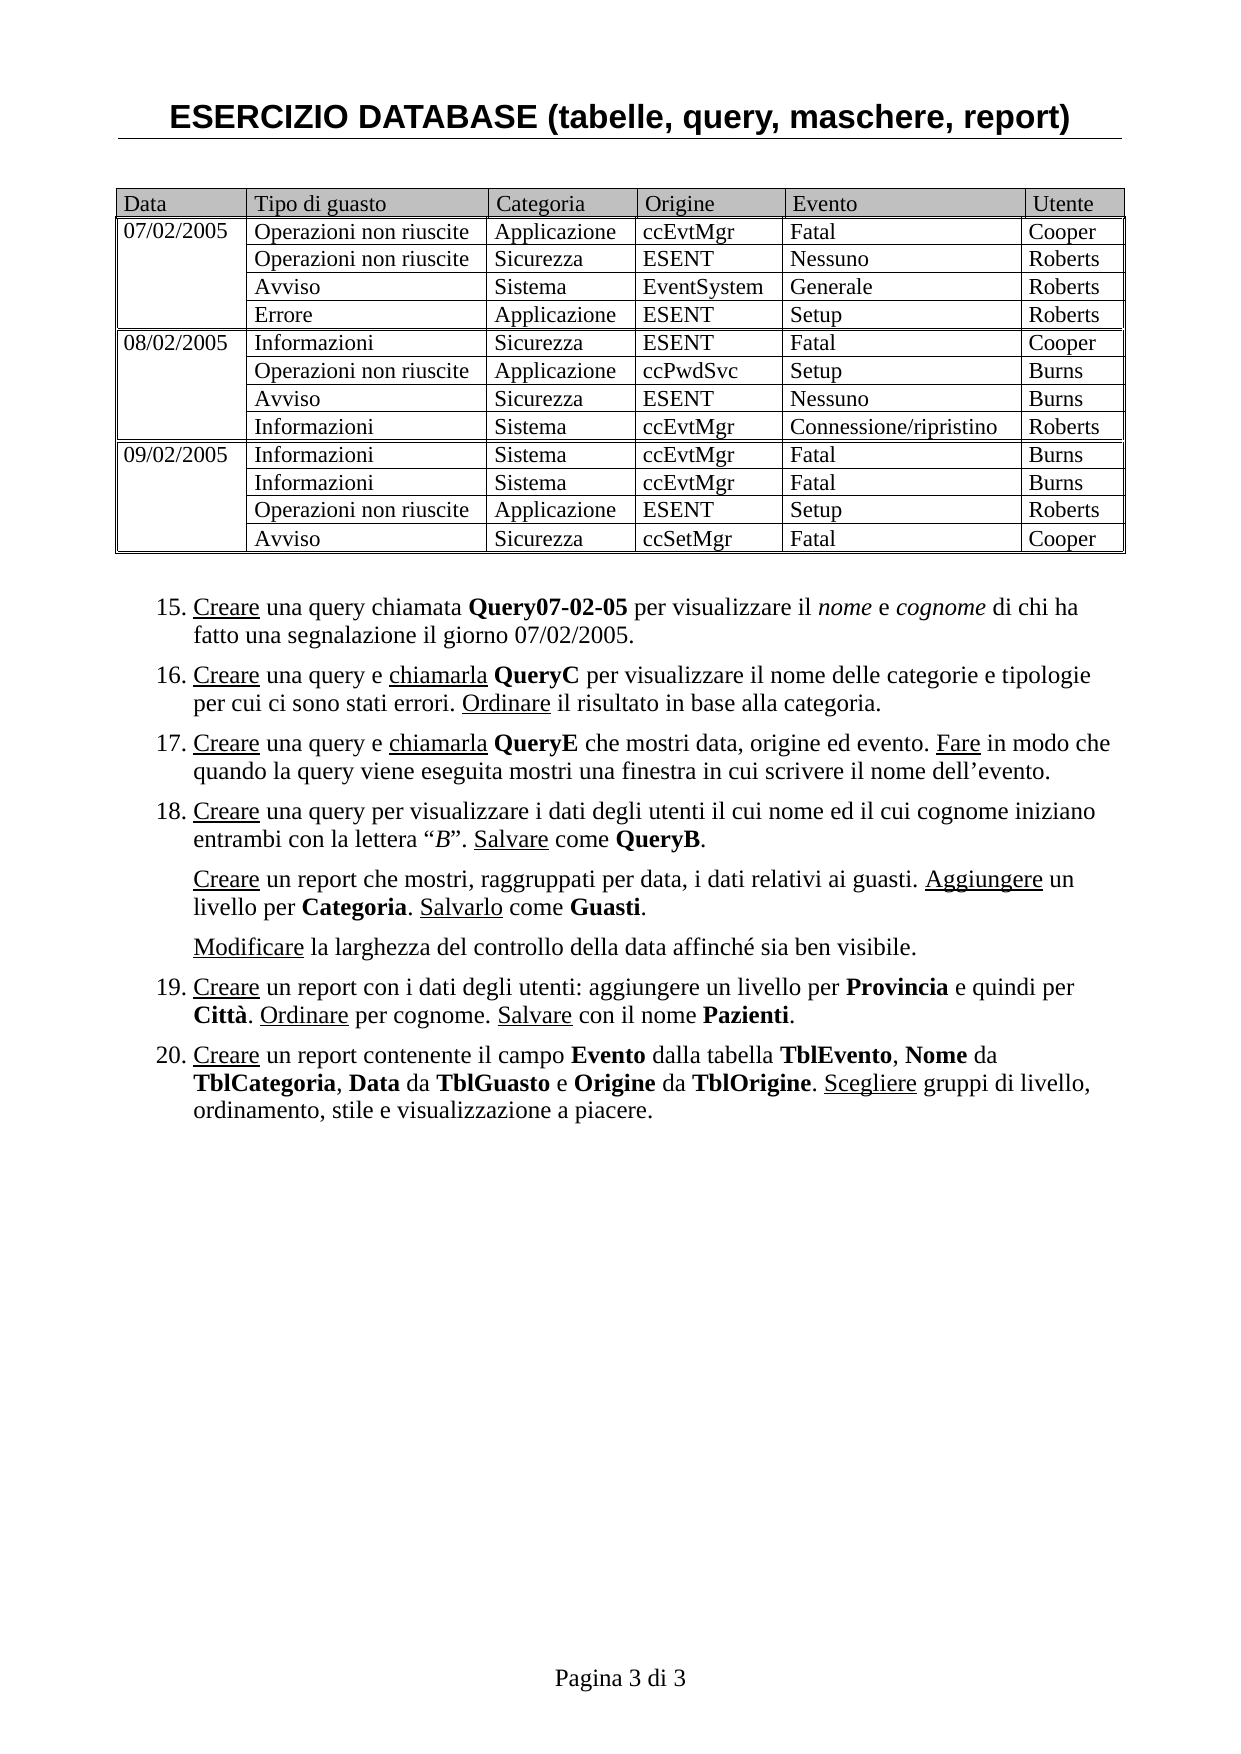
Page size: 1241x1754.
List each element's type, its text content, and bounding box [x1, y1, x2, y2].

text Modificare la larghezza del controllo della data affinché sia ben visibile. [193, 933, 1122, 961]
table_cell Operazioni non riuscite [247, 357, 486, 383]
table_cell ccSetMgr [636, 524, 782, 551]
table_cell Setup [783, 301, 1021, 328]
table_cell Fatal [783, 524, 1021, 551]
table_cell Applicazione [487, 301, 635, 328]
table_cell Operazioni non riuscite [247, 245, 486, 272]
table_cell ESENT [636, 385, 782, 411]
table_cell Burns [1022, 385, 1123, 411]
table_header Fatal [783, 443, 1021, 467]
table_header Sicurezza [487, 331, 635, 356]
table_header Tipo di guasto [247, 189, 488, 216]
list Creare una query chiamata Query07-02-05 per visualizzare il nome e cognome di chi ha fatto una segnalazione il giorno 07/02/2005. [156, 593, 1122, 649]
table_cell Sistema [487, 273, 635, 299]
table_header ESENT [636, 331, 782, 356]
table_cell Setup [783, 357, 1021, 383]
list Creare una query e chiamarla QueryC per visualizzare il nome delle categorie e tipologie per cui ci sono stati errori. Ordinare il risultato in base alla categoria. [156, 661, 1122, 717]
table_header Fatal [783, 331, 1021, 356]
table_cell Connessione/ripristino [783, 412, 1021, 439]
table_header ccEvtMgr [636, 443, 782, 467]
table_cell Nessuno [783, 245, 1021, 272]
table_header Applicazione [487, 219, 635, 244]
table_header Sistema [487, 443, 635, 467]
table_cell ESENT [636, 496, 782, 523]
table_cell Informazioni [247, 412, 486, 439]
table_cell Avviso [247, 273, 486, 299]
table_cell Sicurezza [487, 524, 635, 551]
list Creare un report contenente il campo Evento dalla tabella TblEvento, Nome da TblCategoria, Data da TblGuasto e Origine da TblOrigine. Scegliere gruppi di livello, ordinamento, stile e visualizzazione a piacere. [156, 1041, 1122, 1124]
table_cell ccPwdSvc [636, 357, 782, 383]
table_cell ESENT [636, 245, 782, 272]
table_cell Sicurezza [487, 245, 635, 272]
table_header Burns [1022, 439, 1124, 467]
list Creare un report con i dati degli utenti: aggiungere un livello per Provincia e quindi per Città. Ordinare per cognome. Salvare con il nome Pazienti. [156, 973, 1122, 1029]
table_cell ccEvtMgr [636, 469, 782, 495]
table_cell Nessuno [783, 385, 1021, 411]
table_cell Applicazione [487, 496, 635, 523]
table_header Informazioni [247, 443, 486, 467]
list Creare una query per visualizzare i dati degli utenti il cui nome ed il cui cognome iniziano entrambi con la lettera “B”. Salvare come QueryB. [156, 797, 1122, 853]
table_cell Applicazione [487, 357, 635, 383]
table_cell Sistema [487, 469, 635, 495]
table_cell Generale [783, 273, 1021, 299]
table_cell Roberts [1022, 273, 1123, 299]
table_header Data [117, 189, 246, 216]
table_header Operazioni non riuscite [247, 219, 486, 244]
list Creare una query e chiamarla QueryE che mostri data, origine ed evento. Fare in modo che quando la query viene eseguita mostri una finestra in cui scrivere il nome dell’evento. [156, 729, 1122, 785]
table_header Informazioni [247, 331, 486, 356]
table_cell ccEvtMgr [636, 412, 782, 439]
table_cell 08/02/2005 [118, 331, 246, 439]
table_header Categoria [489, 189, 637, 216]
table_cell Roberts [1022, 412, 1123, 439]
table_cell Burns [1022, 357, 1123, 383]
table_header Evento [786, 189, 1025, 216]
table_cell Sistema [487, 412, 635, 439]
table_header Cooper [1022, 328, 1124, 356]
table_header Utente [1026, 189, 1124, 216]
table_cell Avviso [247, 385, 486, 411]
table_cell Roberts [1022, 245, 1123, 272]
table_cell EventSystem [636, 273, 782, 299]
table_cell 07/02/2005 [118, 219, 246, 328]
table_cell Roberts [1022, 301, 1123, 328]
table_cell Informazioni [247, 469, 486, 495]
table_cell ESENT [636, 301, 782, 328]
table_cell Sicurezza [487, 385, 635, 411]
table_header ccEvtMgr [636, 219, 782, 244]
table_cell Cooper [1022, 524, 1123, 551]
table_cell Setup [783, 496, 1021, 523]
text Creare un report che mostri, raggruppati per data, i dati relativi ai guasti. Aggiungere un livello per Categoria. Salvarlo come Guasti. [193, 865, 1122, 921]
table_cell Operazioni non riuscite [247, 496, 486, 523]
table_cell Avviso [247, 524, 486, 551]
table_cell Roberts [1022, 496, 1123, 523]
table_cell 09/02/2005 [118, 443, 246, 551]
table_cell Fatal [783, 469, 1021, 495]
table_header Fatal [783, 219, 1021, 244]
table_cell Burns [1022, 469, 1123, 495]
table_header Origine [638, 189, 785, 216]
table_cell Errore [247, 301, 486, 328]
table_header Cooper [1022, 217, 1124, 244]
